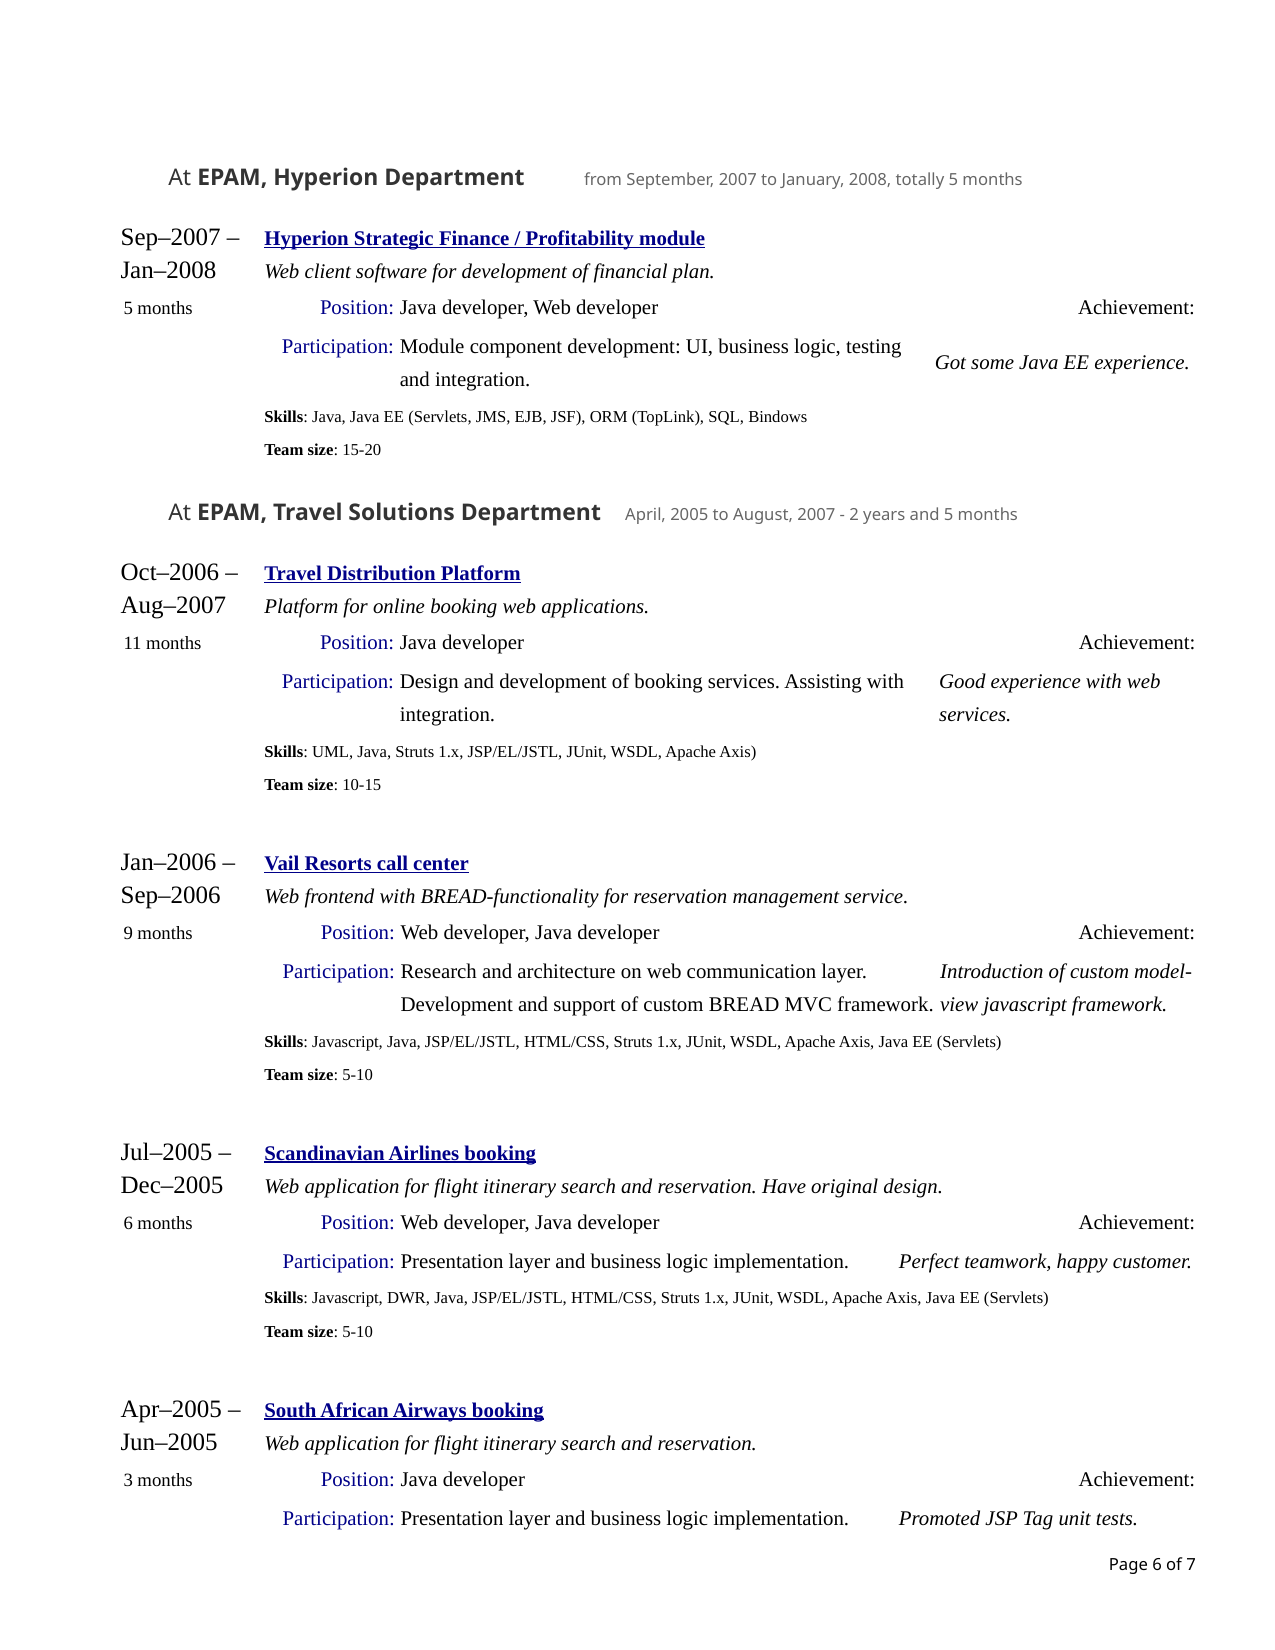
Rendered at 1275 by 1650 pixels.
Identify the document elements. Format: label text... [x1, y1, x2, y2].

table_header Position: [254, 910, 397, 949]
table_cell Presentation layer and business logic implementation. [398, 1496, 896, 1534]
table_header Jan–2006 – Sep–2006 [118, 841, 251, 1090]
table_header Position: [254, 1457, 397, 1496]
table_header Oct–2006 – Aug–2007 [118, 551, 251, 800]
table_header Achievement: [937, 910, 1195, 949]
table_cell Participation: [254, 659, 397, 731]
table_cell Module component development: UI, business logic, testing and integration. [397, 324, 932, 396]
table_header Web developer, Java developer [398, 910, 937, 949]
table_cell Promoted JSP Tag unit tests. [896, 1496, 1195, 1534]
table_header Vail Resorts call center Web frontend with BREAD-functionality for reservation management service. Skills: Javascript, Java, JSP/EL/JSTL, HTML/CSS, Struts 1.x, JUnit, WSDL, Apache Axis, Java EE (Servlets) Team size: 5-10 [251, 841, 1194, 1090]
table_header Java developer [398, 1457, 896, 1496]
table_header Achievement: [932, 285, 1195, 324]
table_header South African Airways booking Web application for flight itinerary search and reservation. [251, 1388, 1194, 1537]
table_cell Introduction of custom model-view javascript framework. [937, 949, 1195, 1021]
table_header Position: [254, 285, 397, 324]
table_header Position: [254, 1200, 397, 1239]
text At EPAM, Travel Solutions Department April, 2005 to August, 2007 - 2 years and 5 months [168, 496, 1171, 527]
table_cell Participation: [254, 949, 397, 1021]
table_cell Perfect teamwork, happy customer. [896, 1239, 1195, 1278]
table_header Position: [254, 620, 397, 659]
table_header Java developer [397, 620, 936, 659]
table_cell Got some Java EE experience. [932, 324, 1195, 396]
table_cell Participation: [254, 1239, 397, 1278]
table_header Web developer, Java developer [398, 1200, 896, 1239]
table_header 6 months [120, 1200, 251, 1239]
text At EPAM, Hyperion Department from September, 2007 to January, 2008, totally 5 months [168, 161, 1171, 192]
table_cell Research and architecture on web communication layer. Development and support of custom BREAD MVC framework. [398, 949, 937, 1021]
table_header 9 months [120, 910, 251, 949]
table_header Hyperion Strategic Finance / Profitability module Web client software for development of financial plan. Skills: Java, Java EE (Servlets, JMS, EJB, JSF), ORM (TopLink), SQL, Bindows Team size: 15-20 [251, 216, 1194, 465]
table_header Apr–2005 – Jun–2005 [118, 1388, 251, 1537]
table_header Achievement: [936, 620, 1195, 659]
table_cell Participation: [254, 324, 397, 396]
table_cell Design and development of booking services. Assisting with integration. [397, 659, 936, 731]
table_header 3 months [120, 1457, 251, 1496]
table_cell Presentation layer and business logic implementation. [398, 1239, 896, 1278]
table_cell Participation: [254, 1496, 397, 1534]
table_header Achievement: [896, 1457, 1195, 1496]
table_header Java developer, Web developer [397, 285, 932, 324]
table_header Achievement: [896, 1200, 1195, 1239]
table_header Jul–2005 – Dec–2005 [118, 1131, 251, 1347]
table_header 5 months [120, 285, 251, 324]
table_header 11 months [120, 620, 251, 659]
table_header Sep–2007 – Jan–2008 [118, 216, 251, 465]
table_cell Good experience with web services. [936, 659, 1195, 731]
table_header Scandinavian Airlines booking Web application for flight itinerary search and reservation. Have original design. Skills: Javascript, DWR, Java, JSP/EL/JSTL, HTML/CSS, Struts 1.x, JUnit, WSDL, Apache Axis, Java EE (Servlets) Team size: 5-10 [251, 1131, 1194, 1347]
table_header Travel Distribution Platform Platform for online booking web applications. Skills: UML, Java, Struts 1.x, JSP/EL/JSTL, JUnit, WSDL, Apache Axis) Team size: 10-15 [251, 551, 1194, 800]
